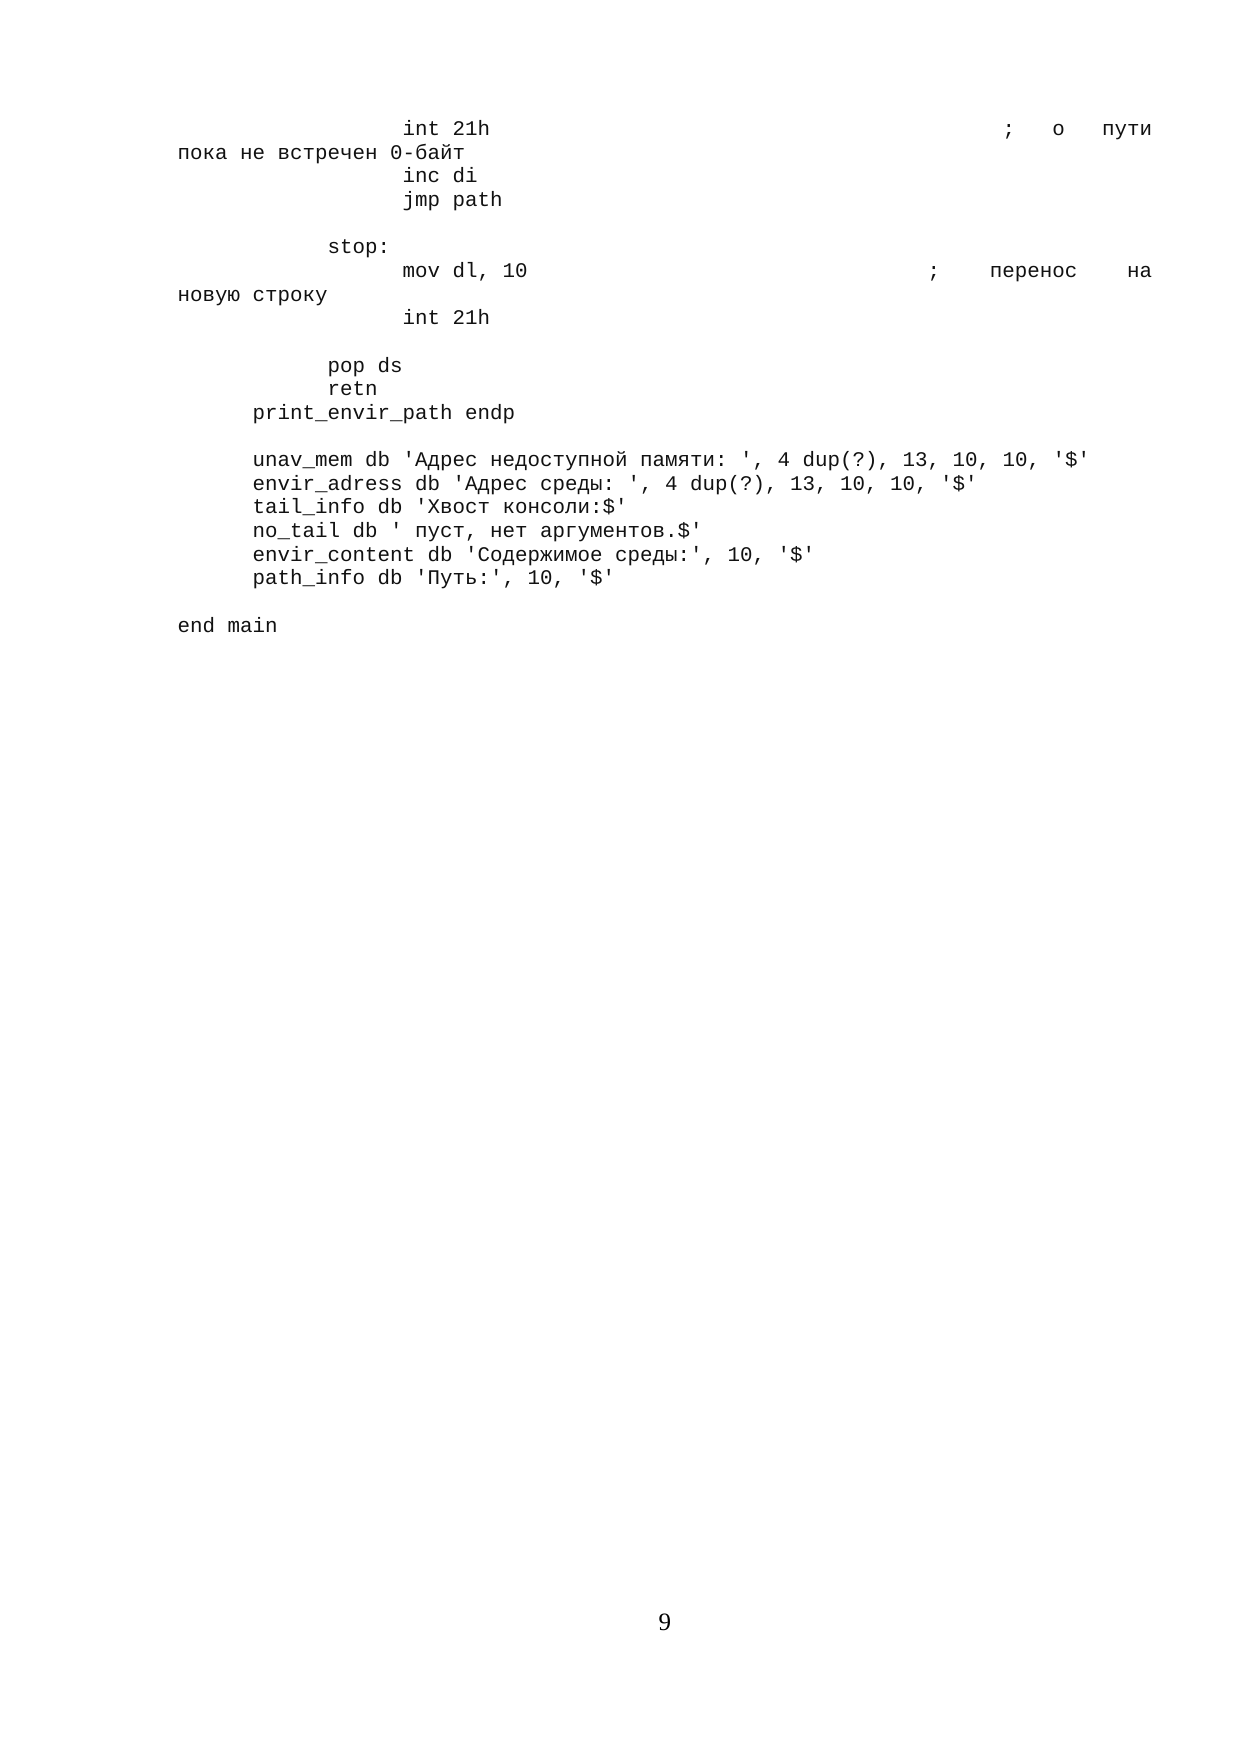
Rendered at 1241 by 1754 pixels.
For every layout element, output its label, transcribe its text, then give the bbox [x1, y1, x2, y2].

text no_tail db ' пуст, нет аргументов.$' [177, 520, 1152, 544]
text envir_content db 'Содержимое среды:', 10, '$' [177, 544, 1152, 567]
text int 21h ; о пути пока не встречен 0-байт [177, 118, 1152, 165]
text unav_mem db 'Адрес недоступной памяти: ', 4 dup(?), 13, 10, 10, '$' [177, 449, 1152, 473]
text inc di [177, 165, 1152, 189]
text int 21h [177, 307, 1152, 331]
text path_info db 'Путь:', 10, '$' [177, 567, 1152, 591]
text envir_adress db 'Адрес среды: ', 4 dup(?), 13, 10, 10, '$' [177, 473, 1152, 496]
text tail_info db 'Хвост консоли:$' [177, 496, 1152, 520]
text retn [177, 378, 1152, 402]
text stop: [177, 236, 1152, 260]
text print_envir_path endp [177, 402, 1152, 426]
text jmp path [177, 189, 1152, 213]
text end main [177, 615, 1152, 638]
text mov dl, 10 ; перенос на новую строку [177, 260, 1152, 307]
text pop ds [177, 354, 1152, 378]
